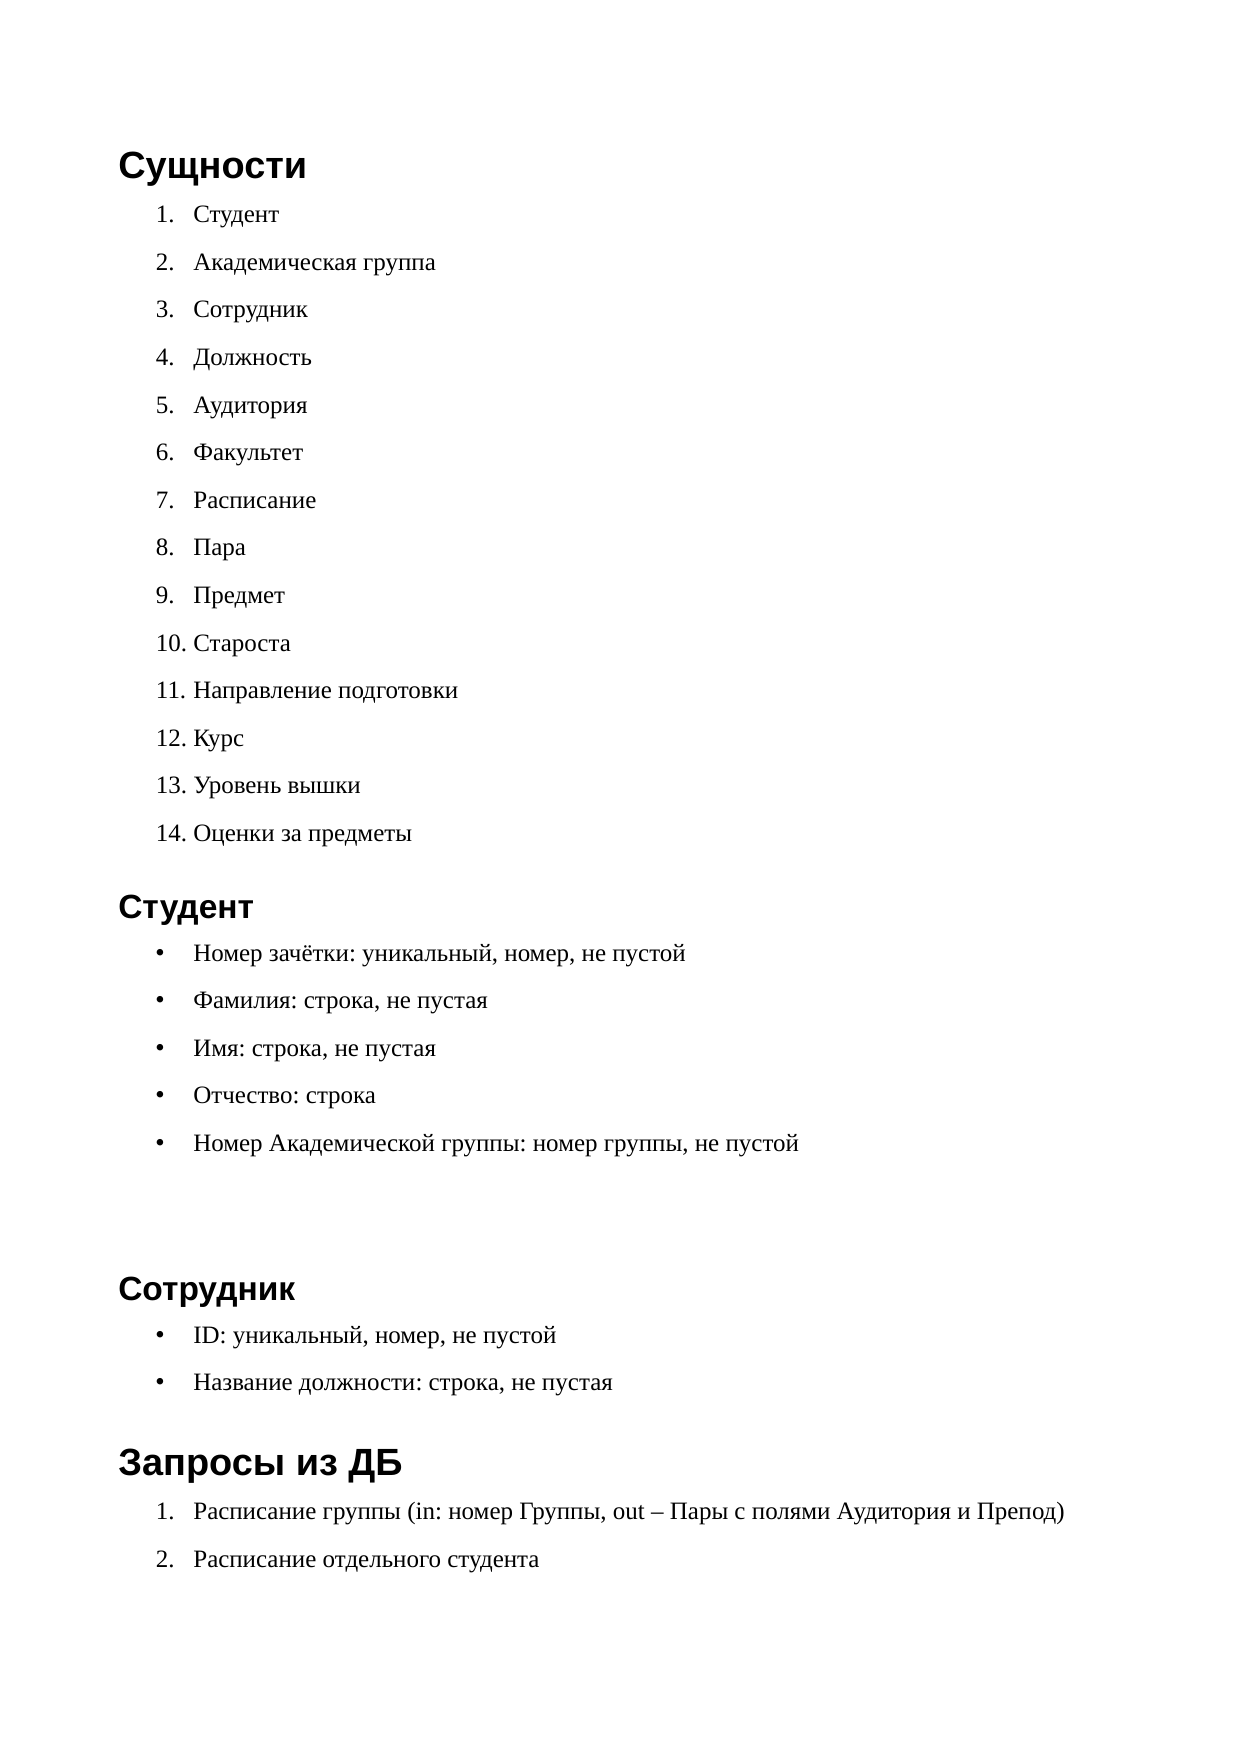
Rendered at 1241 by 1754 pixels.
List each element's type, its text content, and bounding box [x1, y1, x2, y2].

list Факультет [156, 437, 1122, 466]
list Сотрудник [156, 294, 1122, 323]
list ID: уникальный, номер, не пустой [156, 1320, 1122, 1348]
list Фамилия: строка, не пустая [156, 985, 1122, 1014]
list Расписание [156, 485, 1122, 514]
list Имя: строка, не пустая [156, 1033, 1122, 1062]
list Расписание группы (in: номер Группы, out – Пары с полями Аудитория и Препод) [156, 1496, 1122, 1525]
list Должность [156, 342, 1122, 371]
list Академическая группа [156, 247, 1122, 276]
list Аудитория [156, 390, 1122, 418]
subtitle Студент [118, 887, 1122, 925]
list Отчество: строка [156, 1081, 1122, 1109]
list Староста [156, 628, 1122, 656]
list Предмет [156, 580, 1122, 609]
list Пара [156, 532, 1122, 561]
subtitle Сотрудник [118, 1268, 1122, 1307]
list Номер зачётки: уникальный, номер, не пустой [156, 938, 1122, 966]
subtitle Запросы из ДБ [118, 1440, 1122, 1483]
list Расписание отдельного студента [156, 1544, 1122, 1572]
list Уровень вышки [156, 771, 1122, 799]
list Направление подготовки [156, 675, 1122, 704]
list Курс [156, 723, 1122, 752]
list Название должности: строка, не пустая [156, 1367, 1122, 1396]
list Студент [156, 199, 1122, 228]
list Номер Академической группы: номер группы, не пустой [156, 1128, 1122, 1157]
subtitle Сущности [118, 143, 1122, 187]
list Оценки за предметы [156, 818, 1122, 847]
